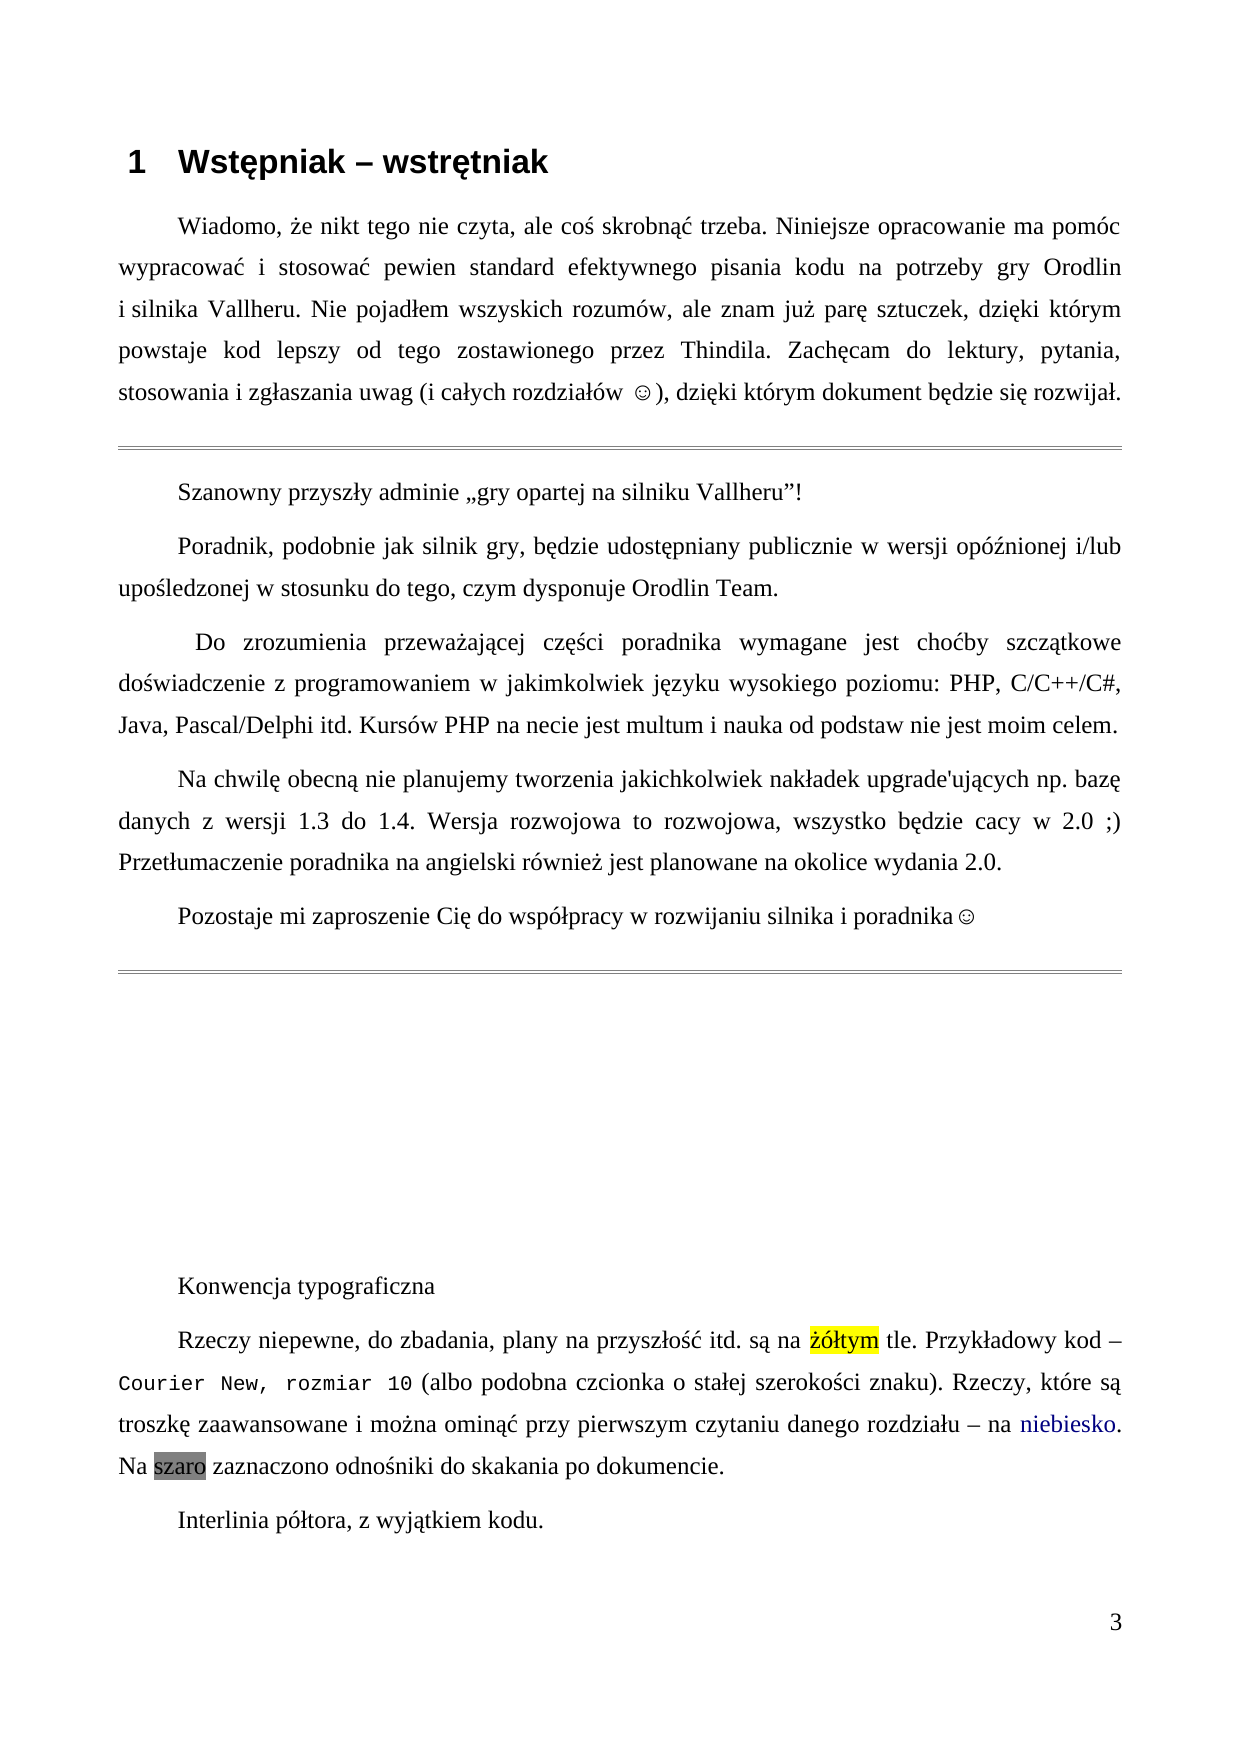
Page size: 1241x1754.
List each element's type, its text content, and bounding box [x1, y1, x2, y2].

subtitle Wstępniak – wstrętniak [118, 143, 1122, 181]
text Do zrozumienia przeważającej części poradnika wymagane jest choćby szczątkowe doświadczenie z programowaniem w jakimkolwiek języku wysokiego poziomu: PHP, C/C++/C#, Java, Pascal/Delphi itd. Kursów PHP na necie jest multum i nauka od podstaw nie jest moim celem. [118, 628, 1122, 739]
text Poradnik, podobnie jak silnik gry, będzie udostępniany publicznie w wersji opóźnionej i/lub upośledzonej w stosunku do tego, czym dysponuje Orodlin Team. [118, 532, 1122, 602]
text Pozostaje mi zaproszenie Cię do współpracy w rozwijaniu silnika i poradnika☺ [118, 902, 1122, 930]
text Szanowny przyszły adminie „gry opartej na silniku Vallheru”! [118, 478, 1122, 506]
text Na chwilę obecną nie planujemy tworzenia jakichkolwiek nakładek upgrade'ujących np. bazę danych z wersji 1.3 do 1.4. Wersja rozwojowa to rozwojowa, wszystko będzie cacy w 2.0 ;) Przetłumaczenie poradnika na angielski również jest planowane na okolice wydania 2.0. [118, 765, 1122, 876]
text Interlinia półtora, z wyjątkiem kodu. [118, 1506, 1122, 1534]
text Konwencja typograficzna [118, 1272, 1122, 1300]
text Rzeczy niepewne, do zbadania, plany na przyszłość itd. są na żółtym tle. Przykładowy kod – Courier New, rozmiar 10 (albo podobna czcionka o stałej szerokości znaku). Rzeczy, które są troszkę zaawansowane i można ominąć przy pierwszym czytaniu danego rozdziału – na niebiesko. Na szaro zaznaczono odnośniki do skakania po dokumencie. [118, 1326, 1122, 1480]
text Wiadomo, że nikt tego nie czyta, ale coś skrobnąć trzeba. Niniejsze opracowanie ma pomóc wypracować i stosować pewien standard efektywnego pisania kodu na potrzeby gry Orodlin i silnika Vallheru. Nie pojadłem wszyskich rozumów, ale znam już parę sztuczek, dzięki którym powstaje kod lepszy od tego zostawionego przez Thindila. Zachęcam do lektury, pytania, stosowania i zgłaszania uwag (i całych rozdziałów ☺), dzięki którym dokument będzie się rozwijał. [118, 212, 1122, 406]
